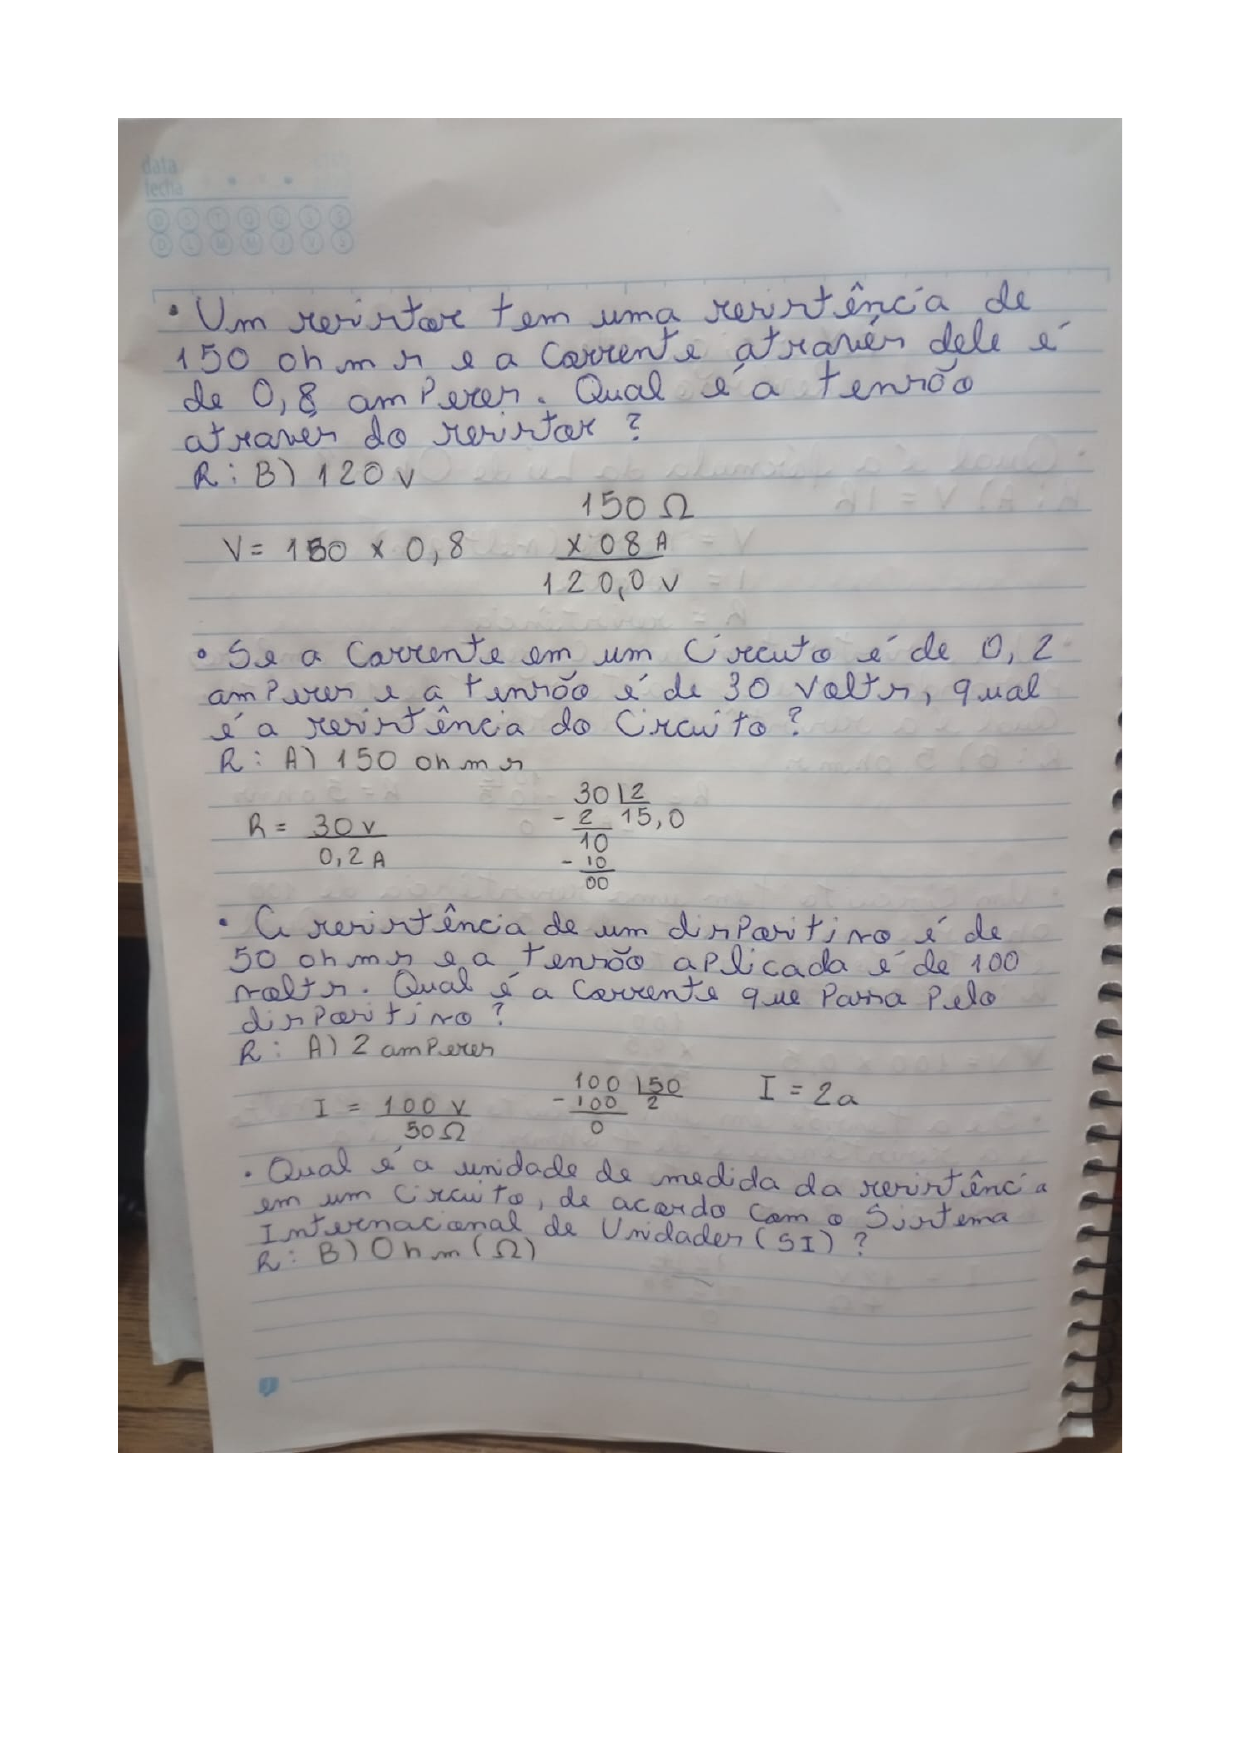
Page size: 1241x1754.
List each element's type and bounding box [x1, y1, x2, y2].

picture [118, 118, 1123, 1453]
